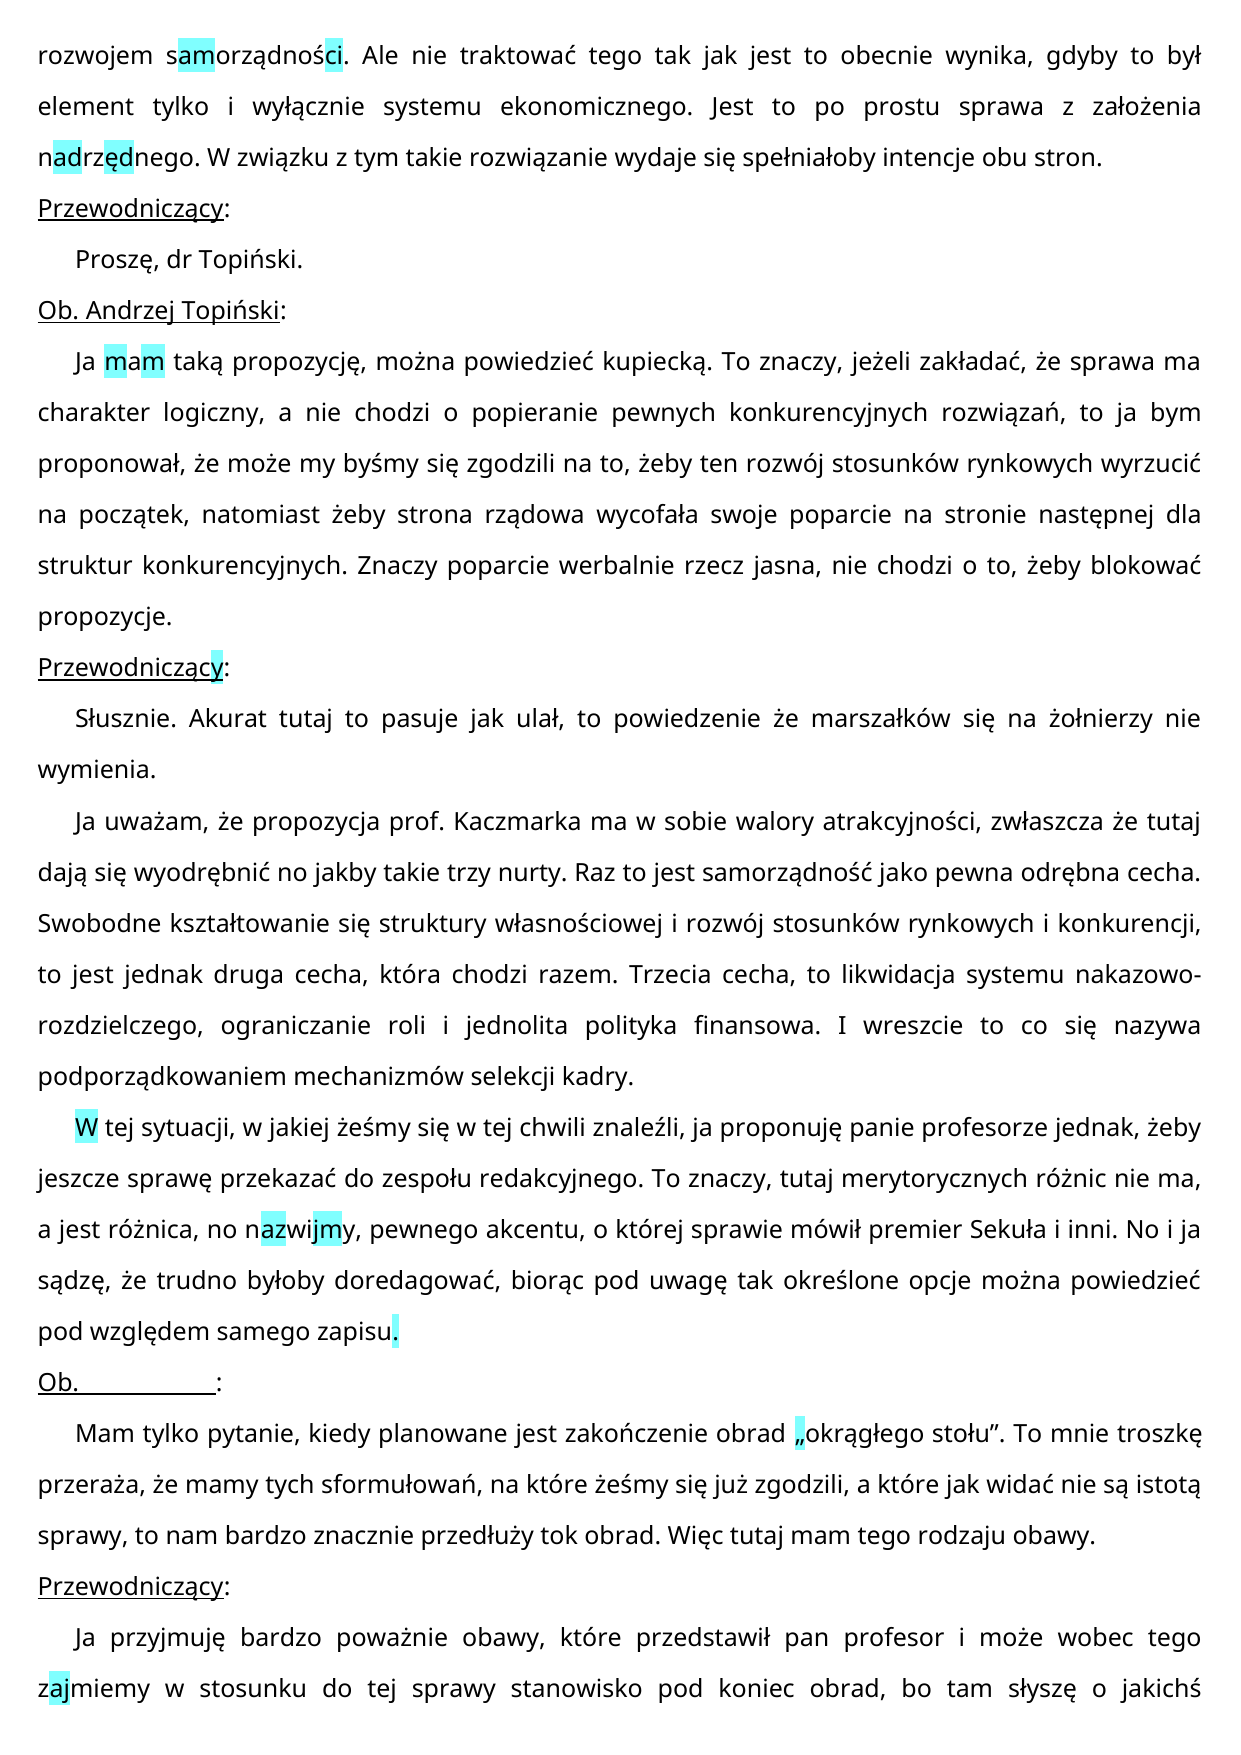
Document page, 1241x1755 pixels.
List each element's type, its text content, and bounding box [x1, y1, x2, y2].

text Ja przyjmuję bardzo poważnie obawy, które przedstawił pan profesor i może wobec tego zajmiemy w stosunku do tej sprawy stanowisko pod koniec obrad, bo tam słyszę o jakichś [37, 1620, 1203, 1705]
text Mam tylko pytanie, kiedy planowane jest zakończenie obrad „okrągłego stołu”. To mnie troszkę przeraża, że mamy tych sformułowań, na które żeśmy się już zgodzili, a które jak widać nie są istotą sprawy, to nam bardzo znacznie przedłuży tok obrad. Więc tutaj mam tego rodzaju obawy. [37, 1416, 1203, 1552]
text Ja uważam, że propozycja prof. Kaczmarka ma w sobie walory atrakcyjności, zwłaszcza że tutaj dają się wyodrębnić no jakby takie trzy nurty. Raz to jest samorządność jako pewna odrębna cecha. Swobodne kształtowanie się struktury własnościowej i rozwój stosunków rynkowych i konkurencji, to jest jednak druga cecha, która chodzi razem. Trzecia cecha, to likwidacja systemu nakazowo-rozdzielczego, ograniczanie roli i jednolita polityka finansowa. I wreszcie to co się nazywa podporządkowaniem mechanizmów selekcji kadry. [37, 803, 1203, 1092]
text rozwojem samorządności. Ale nie traktować tego tak jak jest to obecnie wynika, gdyby to był element tylko i wyłącznie systemu ekonomicznego. Jest to po prostu sprawa z założenia nadrzędnego. W związku z tym takie rozwiązanie wydaje się spełniałoby intencje obu stron. [37, 37, 1203, 174]
text Przewodniczący: [37, 650, 1203, 684]
text Słusznie. Akurat tutaj to pasuje jak ulał, to powiedzenie że marszałków się na żołnierzy nie wymienia. [37, 701, 1203, 786]
text Przewodniczący: [37, 1569, 1203, 1603]
text Ja mam taką propozycję, można powiedzieć kupiecką. To znaczy, jeżeli zakładać, że sprawa ma charakter logiczny, a nie chodzi o popieranie pewnych konkurencyjnych rozwiązań, to ja bym proponował, że może my byśmy się zgodzili na to, żeby ten rozwój stosunków rynkowych wyrzucić na początek, natomiast żeby strona rządowa wycofała swoje poparcie na stronie następnej dla struktur konkurencyjnych. Znaczy poparcie werbalnie rzecz jasna, nie chodzi o to, żeby blokować propozycje. [37, 344, 1203, 633]
text Ob. Andrzej Topiński: [37, 293, 1203, 327]
text Ob. : [37, 1364, 1203, 1399]
text W tej sytuacji, w jakiej żeśmy się w tej chwili znaleźli, ja proponuję panie profesorze jednak, żeby jeszcze sprawę przekazać do zespołu redakcyjnego. To znaczy, tutaj merytorycznych różnic nie ma, a jest różnica, no nazwijmy, pewnego akcentu, o której sprawie mówił premier Sekuła i inni. No i ja sądzę, że trudno byłoby doredagować, biorąc pod uwagę tak określone opcje można powiedzieć pod względem samego zapisu. [37, 1109, 1203, 1348]
text Proszę, dr Topiński. [37, 242, 1203, 276]
text Przewodniczący: [37, 191, 1203, 225]
